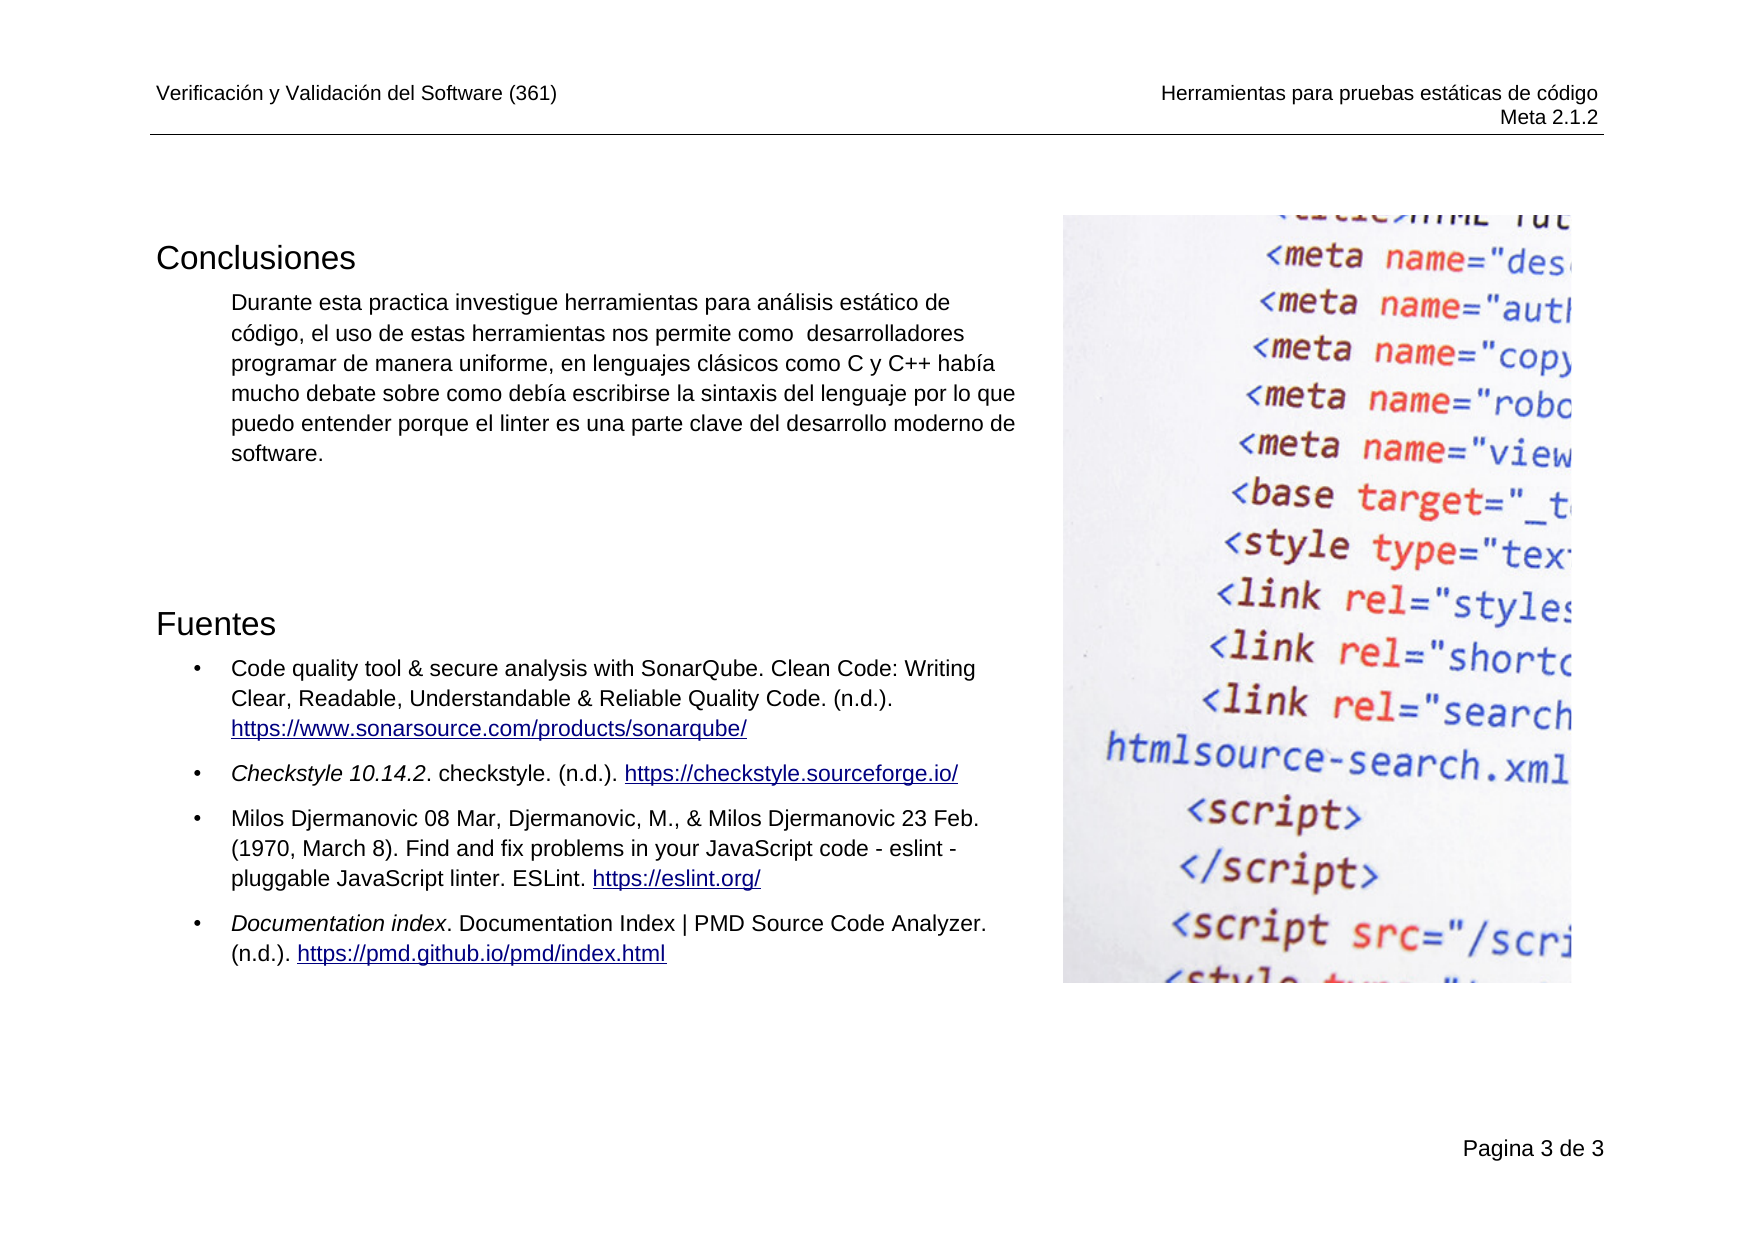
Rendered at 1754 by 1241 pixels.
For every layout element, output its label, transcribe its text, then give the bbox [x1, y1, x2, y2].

table_header Conclusiones Durante esta practica investigue herramientas para análisis estático de código, el uso de estas herramientas nos permite como desarrolladores programar de manera uniforme, en lenguajes clásicos como C y C++ había mucho debate sobre como debía escribirse la sintaxis del lenguaje por lo que puedo entender porque el linter es una parte clave del desarrollo moderno de software. [150, 195, 1025, 561]
table_header [1025, 195, 1604, 987]
table_cell Fuentes Code quality tool & secure analysis with SonarQube. Clean Code: Writing Clear, Readable, Understandable & Reliable Quality Code. (n.d.). https://www.sonarsource.com/products/sonarqube/ Checkstyle 10.14.2. checkstyle. (n.d.). https://checkstyle.sourceforge.io/ Milos Djermanovic 08 Mar, Djermanovic, M., & Milos Djermanovic 23 Feb. (1970, March 8). Find and fix problems in your JavaScript code - eslint - pluggable JavaScript linter. ESLint. https://eslint.org/ Documentation index. Documentation Index | PMD Source Code Analyzer. (n.d.). https://pmd.github.io/pmd/index.html [150, 561, 1025, 987]
